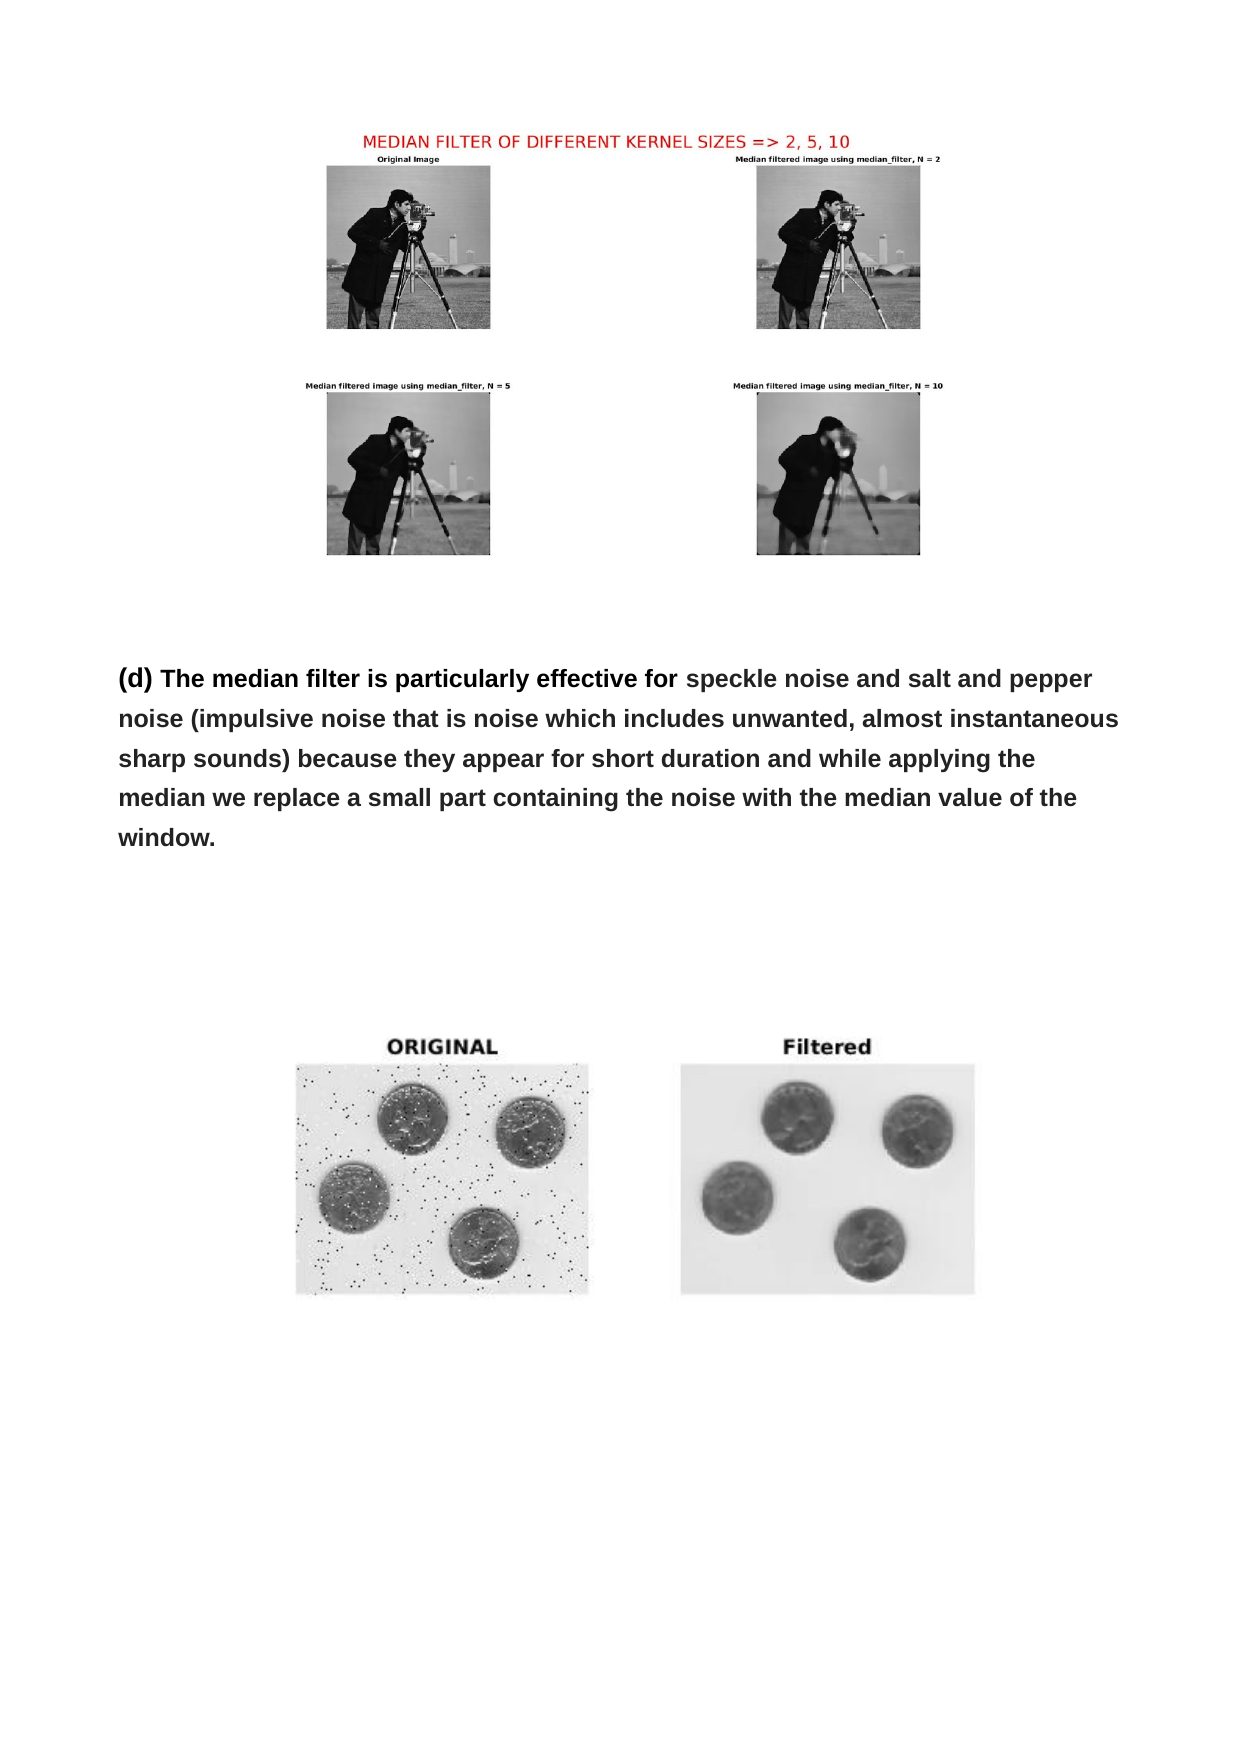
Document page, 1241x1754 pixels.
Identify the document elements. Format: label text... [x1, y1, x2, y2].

text (d) The median filter is particularly effective for speckle noise and salt and pepper noise (impulsive noise that is noise which includes unwanted, almost instantaneous sharp sounds) because they appear for short duration and while applying the median we replace a small part containing the noise with the median value of the window. [118, 662, 1122, 852]
picture [118, 118, 1094, 608]
picture [182, 862, 1058, 1519]
